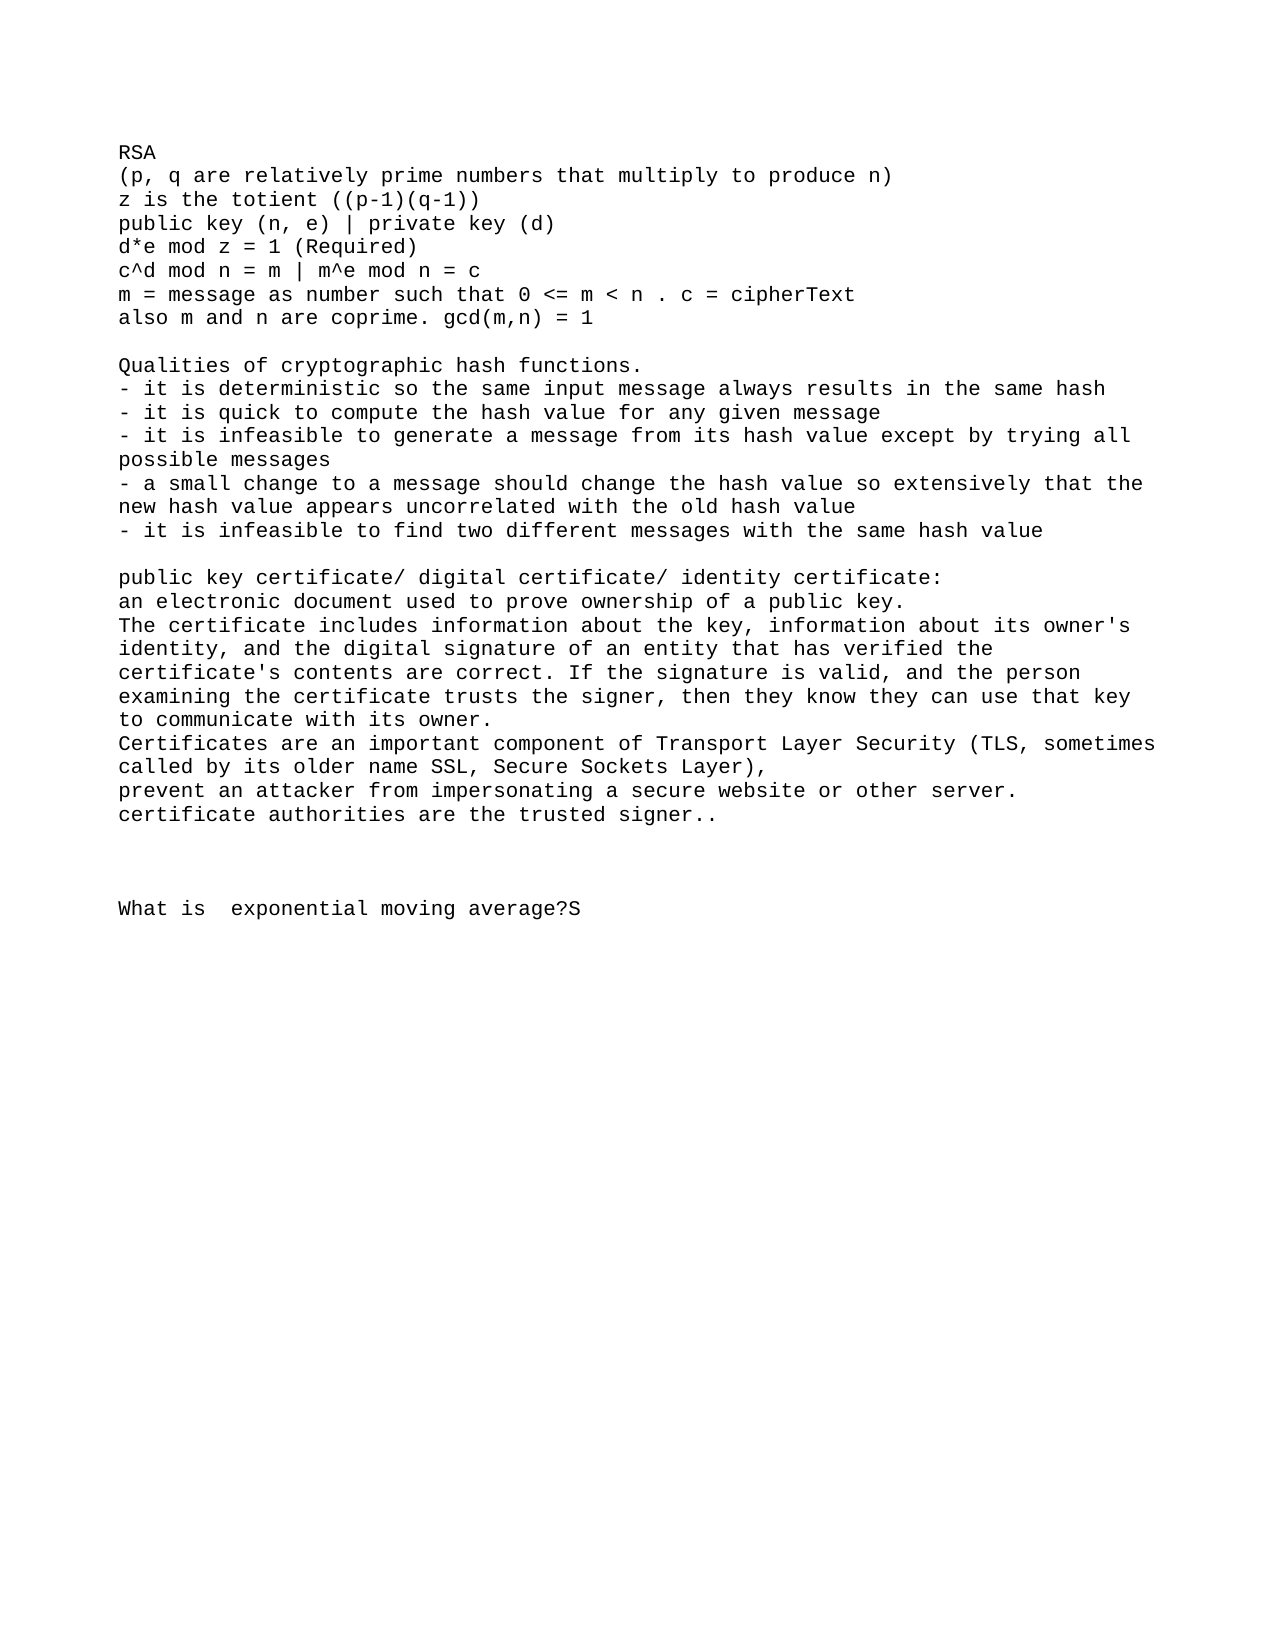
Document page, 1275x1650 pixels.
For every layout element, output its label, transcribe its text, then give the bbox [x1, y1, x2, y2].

text c^d mod n = m | m^e mod n = c [118, 260, 1157, 284]
text prevent an attacker from impersonating a secure website or other server. [118, 780, 1157, 804]
text certificate authorities are the trusted signer.. [118, 804, 1157, 827]
text - it is deterministic so the same input message always results in the same hash [118, 378, 1157, 402]
text z is the totient ((p-1)(q-1)) [118, 189, 1157, 213]
text - it is infeasible to generate a message from its hash value except by trying all possible messages [118, 426, 1157, 473]
text - it is quick to compute the hash value for any given message [118, 402, 1157, 426]
text - a small change to a message should change the hash value so extensively that the new hash value appears uncorrelated with the old hash value [118, 473, 1157, 520]
text public key certificate/ digital certificate/ identity certificate: [118, 567, 1157, 591]
text What is exponential moving average?S [118, 898, 1157, 922]
text The certificate includes information about the key, information about its owner's identity, and the digital signature of an entity that has verified the certificate's contents are correct. If the signature is valid, and the person examining the certificate trusts the signer, then they know they can use that key to communicate with its owner. [118, 615, 1157, 733]
text m = message as number such that 0 <= m < n . c = cipherText [118, 284, 1157, 307]
text also m and n are coprime. gcd(m,n) = 1 [118, 307, 1157, 331]
text an electronic document used to prove ownership of a public key. [118, 591, 1157, 615]
text RSA [118, 142, 1157, 165]
text Qualities of cryptographic hash functions. [118, 354, 1157, 378]
text Certificates are an important component of Transport Layer Security (TLS, sometimes called by its older name SSL, Secure Sockets Layer), [118, 733, 1157, 780]
text d*e mod z = 1 (Required) [118, 236, 1157, 260]
text public key (n, e) | private key (d) [118, 213, 1157, 236]
text (p, q are relatively prime numbers that multiply to produce n) [118, 165, 1157, 189]
text - it is infeasible to find two different messages with the same hash value [118, 520, 1157, 544]
